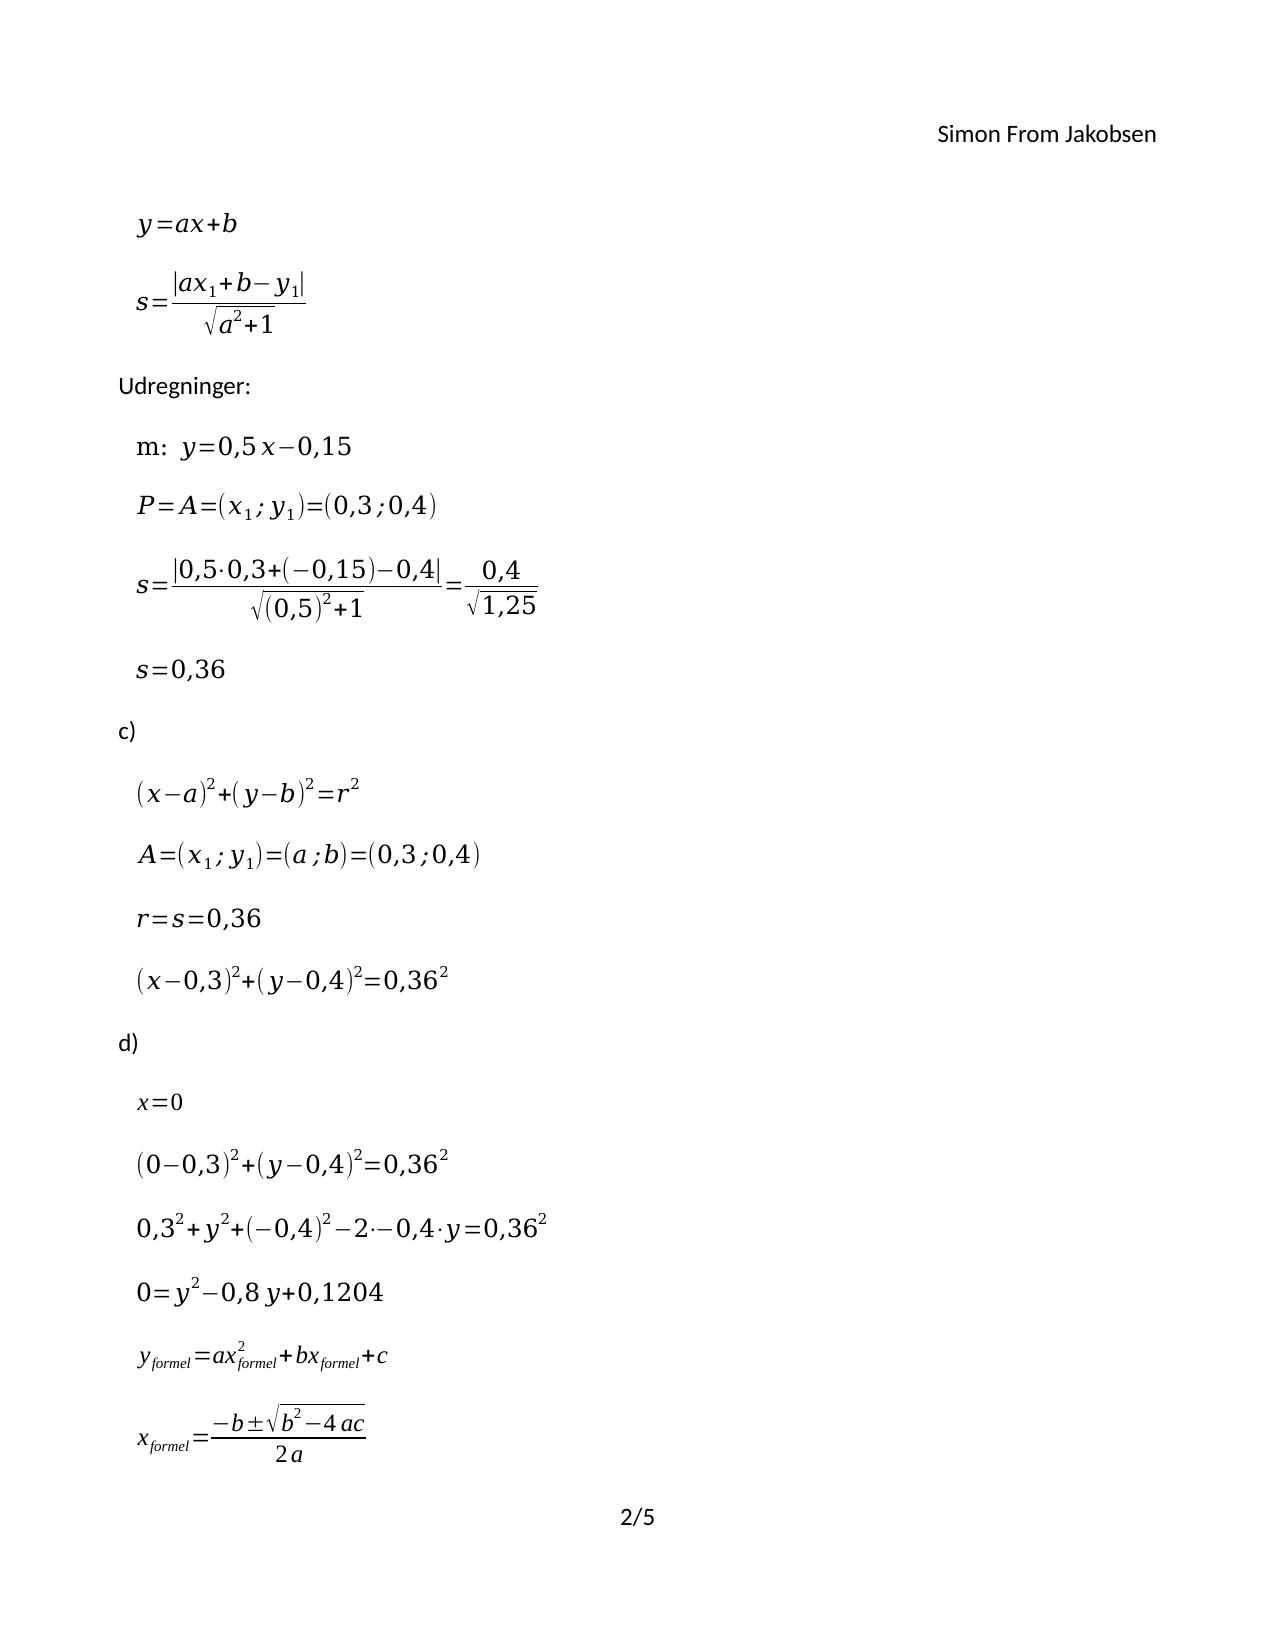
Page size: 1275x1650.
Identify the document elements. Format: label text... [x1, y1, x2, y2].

text d) [118, 1027, 1157, 1058]
text Udregninger: [118, 370, 1157, 401]
text c) [118, 715, 1157, 745]
